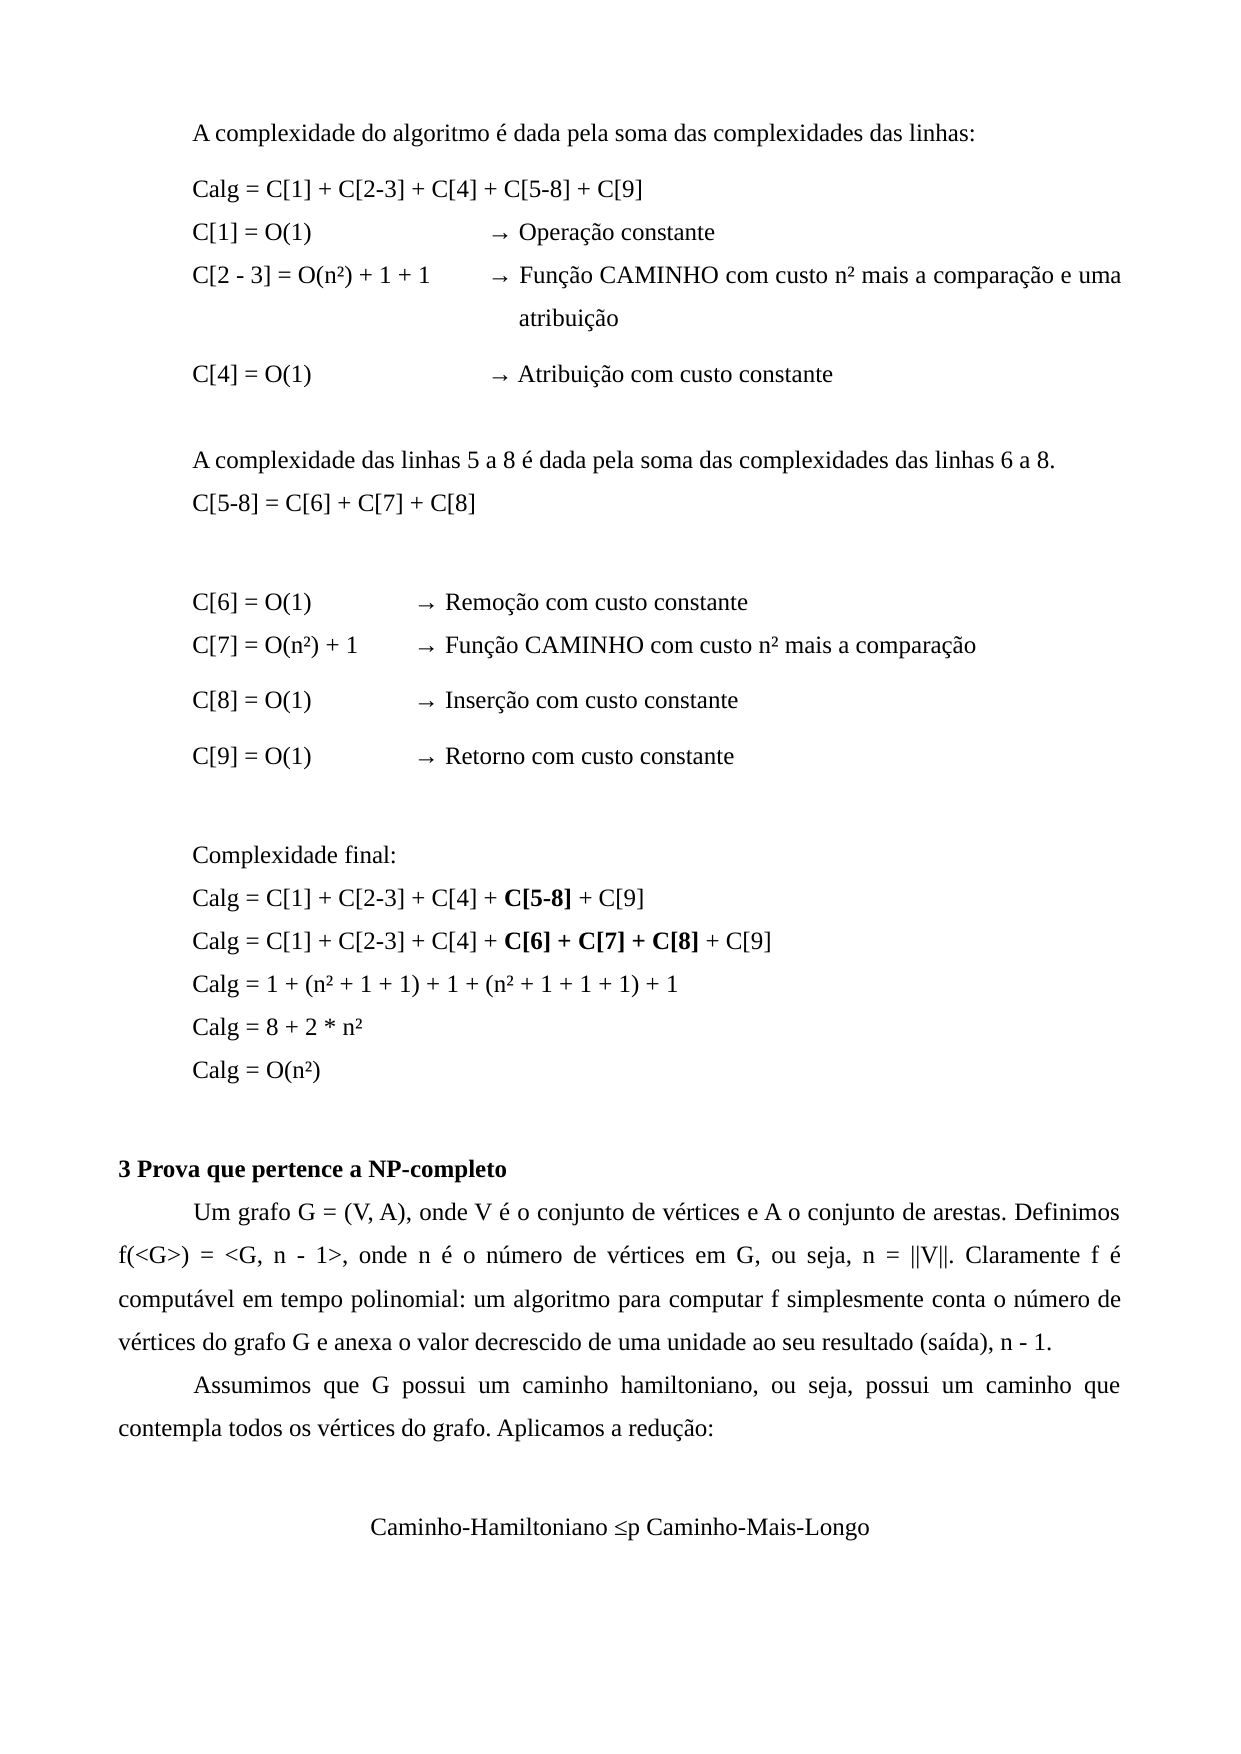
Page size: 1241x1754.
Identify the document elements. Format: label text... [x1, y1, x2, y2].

text A complexidade das linhas 5 a 8 é dada pela soma das complexidades das linhas 6 a 8. [118, 445, 1122, 474]
text Um grafo G = (V, A), onde V é o conjunto de vértices e A o conjunto de arestas. Definimos f(<G>) = <G, n - 1>, onde n é o número de vértices em G, ou seja, n = ||V||. Claramente f é computável em tempo polinomial: um algoritmo para computar f simplesmente conta o número de vértices do grafo G e anexa o valor decrescido de uma unidade ao seu resultado (saída), n - 1. [118, 1197, 1122, 1356]
text Assumimos que G possui um caminho hamiltoniano, ou seja, possui um caminho que contempla todos os vértices do grafo. Aplicamos a redução: [118, 1370, 1122, 1442]
text Calg = 1 + (n² + 1 + 1) + 1 + (n² + 1 + 1 + 1) + 1 [118, 969, 1122, 998]
text C[6] = O(1) → Remoção com custo constante [118, 587, 1122, 616]
text Calg = C[1] + C[2-3] + C[4] + C[6] + C[7] + C[8] + C[9] [118, 926, 1122, 955]
text Calg = C[1] + C[2-3] + C[4] + C[5-8] + C[9] [118, 174, 1122, 202]
text Calg = C[1] + C[2-3] + C[4] + C[5-8] + C[9] [118, 883, 1122, 912]
text C[4] = O(1) → Atribuição com custo constante [118, 359, 1122, 387]
text Complexidade final: [118, 840, 1122, 869]
text Caminho-Hamiltoniano ≤p Caminho-Mais-Longo [118, 1512, 1122, 1541]
text Calg = 8 + 2 * n² [118, 1012, 1122, 1041]
text C[7] = O(n²) + 1 → Função CAMINHO com custo n² mais a comparação [118, 630, 1122, 659]
text C[2 - 3] = O(n²) + 1 + 1 → Função CAMINHO com custo n² mais a comparação e uma atribuição [118, 260, 1122, 332]
text A complexidade do algoritmo é dada pela soma das complexidades das linhas: [118, 118, 1122, 147]
text C[5-8] = C[6] + C[7] + C[8] [118, 488, 1122, 517]
text 3 Prova que pertence a NP-completo [118, 1154, 1122, 1183]
text C[9] = O(1) → Retorno com custo constante [118, 741, 1122, 770]
text C[1] = O(1) → Operação constante [118, 217, 1122, 246]
text C[8] = O(1) → Inserção com custo constante [118, 686, 1122, 714]
text Calg = O(n²) [118, 1056, 1122, 1084]
